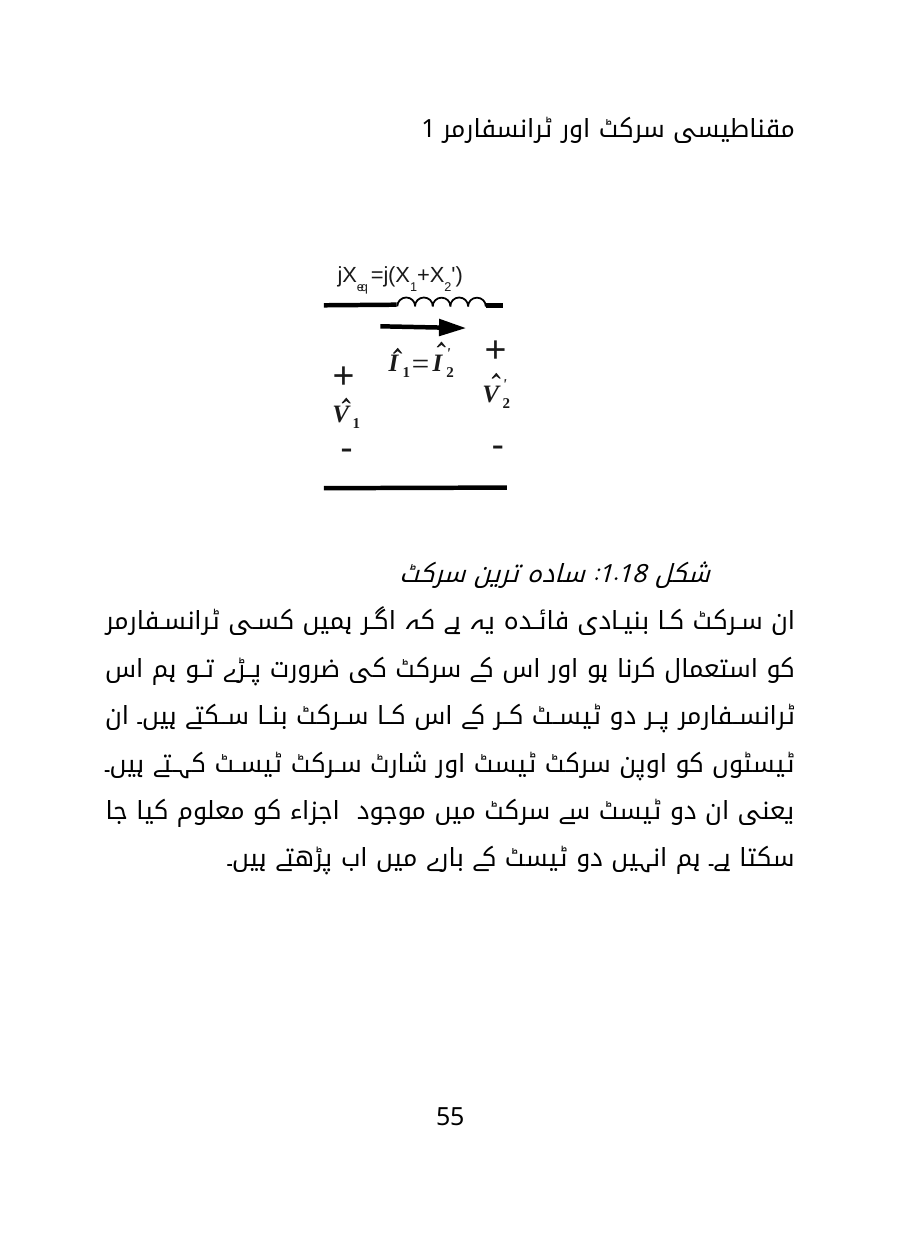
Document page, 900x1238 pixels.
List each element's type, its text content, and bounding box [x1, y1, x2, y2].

text ان سرکٹ کا بنیادی فائدہ یہ ہے کہ اگر ہمیں کسی ٹرانسفارمر کو استعمال کرنا ہو اور اس کے سرکٹ کی ضرورت پڑے تو ہم اس ٹرانسفارمر پر دو ٹیسٹ کر کے اس کا سرکٹ بنا سکتے ہیں۔ ان ٹیسٹوں کو اوپن سرکٹ ٹیسٹ اور شارٹ سرکٹ ٹیسٹ کہتے ہیں۔ یعنی ان دو ٹیسٹ سے سرکٹ میں موجود اجزاء کو معلوم کیا جا سکتا ہے۔ ہم انہیں دو ٹیسٹ کے بارے میں اب پڑھتے ہیں۔ [105, 229, 795, 882]
text شکل 1.18: سادہ ترین سرکٹ [190, 241, 710, 598]
